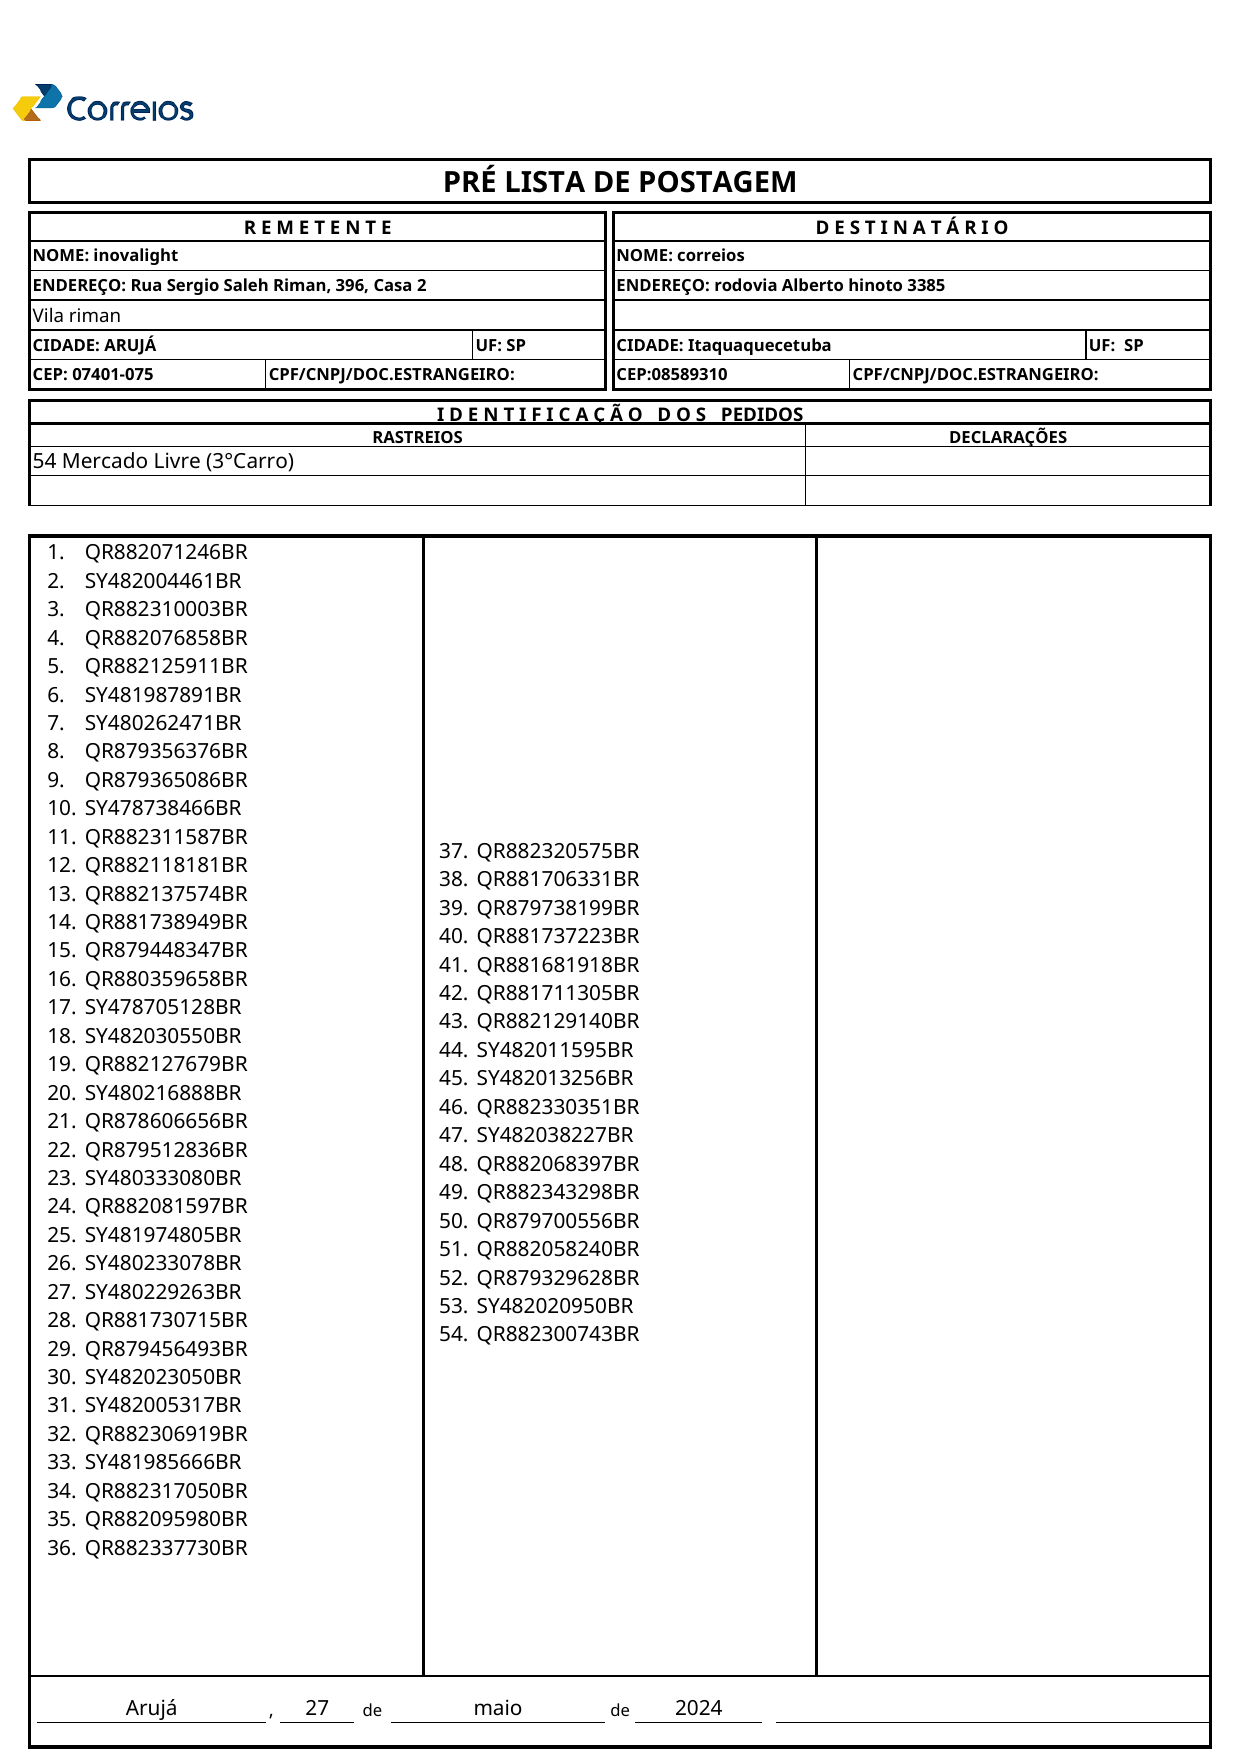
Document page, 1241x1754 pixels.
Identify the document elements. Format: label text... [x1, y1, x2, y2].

table_cell [806, 476, 1209, 505]
table_cell QR882071246BR SY482004461BR QR882310003BR QR882076858BR QR882125911BR SY481987891BR SY480262471BR QR879356376BR QR879365086BR SY478738466BR QR882311587BR QR882118181BR QR882137574BR QR881738949BR QR879448347BR QR880359658BR SY478705128BR SY482030550BR QR882127679BR SY480216888BR QR878606656BR QR879512836BR SY480333080BR QR882081597BR SY481974805BR SY480233078BR SY480229263BR QR881730715BR QR879456493BR SY482023050BR SY482005317BR QR882306919BR SY481985666BR QR882317050BR QR882095980BR QR882337730BR [31, 538, 422, 1675]
table_cell [776, 1677, 1209, 1721]
table_cell CIDADE: ARUJÁ [31, 331, 472, 359]
table_cell [208, 506, 229, 534]
table_cell 54 Mercado Livre (3°Carro) [31, 447, 805, 475]
table_cell CPF/CNPJ/DOC.ESTRANGEIRO: [266, 360, 604, 388]
table_cell Arujá [37, 1677, 266, 1721]
table_cell RASTREIOS CONTEÚDO [31, 425, 805, 446]
table_cell [850, 506, 1058, 534]
table_cell Vila riman [31, 301, 604, 329]
table_cell , [266, 1677, 280, 1721]
table_cell [31, 476, 805, 505]
table_cell [391, 1723, 605, 1745]
table_cell [200, 506, 208, 534]
table_cell DECLARAÇÕES VALOR [806, 425, 1209, 446]
table_cell [30, 506, 67, 534]
table_cell QR882320575BR QR881706331BR QR879738199BR QR881737223BR QR881681918BR QR881711305BR QR882129140BR SY482011595BR SY482013256BR QR882330351BR SY482038227BR QR882068397BR QR882343298BR QR879700556BR QR882058240BR QR879329628BR SY482020950BR QR882300743BR [425, 538, 815, 1675]
table_cell [653, 506, 680, 534]
table_cell [605, 1721, 635, 1745]
table_cell 2024 [635, 1677, 762, 1721]
table_cell NOME: inovalight [31, 242, 604, 269]
table_cell [30, 204, 605, 211]
table_cell [266, 1721, 280, 1745]
table_cell [776, 1723, 1209, 1745]
table_cell [613, 204, 1211, 211]
table_cell R E M E T E N T E [31, 214, 604, 240]
table_cell [357, 506, 370, 534]
table_cell [67, 506, 200, 534]
table_cell UF: SP [473, 331, 604, 359]
table_cell I D E N T I F I C A Ç Ã O D O S PEDIDOS [31, 402, 1209, 422]
table_cell [354, 1721, 391, 1745]
table_cell [400, 506, 444, 534]
table_cell [762, 1677, 776, 1745]
table_cell NOME: correios [615, 242, 1209, 269]
table_cell [805, 506, 849, 534]
table_cell D E S T I N A T Á R I O [615, 214, 1209, 240]
table_cell [30, 388, 1211, 399]
table_cell [444, 506, 653, 534]
table_cell [37, 1723, 266, 1745]
table_cell [635, 1723, 762, 1745]
table_cell [31, 1721, 37, 1745]
table_cell maio [391, 1677, 605, 1721]
table_cell de [354, 1677, 391, 1721]
table_header PRÉ LISTA DE POSTAGEM [205, 161, 1209, 201]
table_cell [806, 447, 1209, 475]
table_cell [607, 211, 612, 388]
table_cell CEP:08589310 [615, 360, 849, 388]
table_cell [1086, 506, 1211, 534]
table_cell CIDADE: Itaquaquecetuba [615, 331, 1085, 359]
table_cell [229, 506, 357, 534]
table_cell de [605, 1677, 635, 1721]
table_cell ENDEREÇO: Rua Sergio Saleh Riman, 396, Casa 2 [31, 271, 604, 299]
table_cell [615, 301, 1209, 329]
table_cell [1058, 506, 1086, 534]
table_cell [31, 1677, 37, 1721]
table_cell [680, 506, 805, 534]
table_cell [370, 506, 400, 534]
table_cell 27 [280, 1677, 354, 1721]
table_cell ENDEREÇO: rodovia Alberto hinoto 3385 [615, 271, 1209, 299]
table_cell [280, 1723, 354, 1745]
table_cell UF: SP [1087, 331, 1209, 359]
table_cell [605, 204, 613, 211]
table_cell CEP: 07401-075 [31, 360, 265, 388]
table_cell CPF/CNPJ/DOC.ESTRANGEIRO: [850, 360, 1209, 388]
table_cell [818, 538, 1209, 1675]
